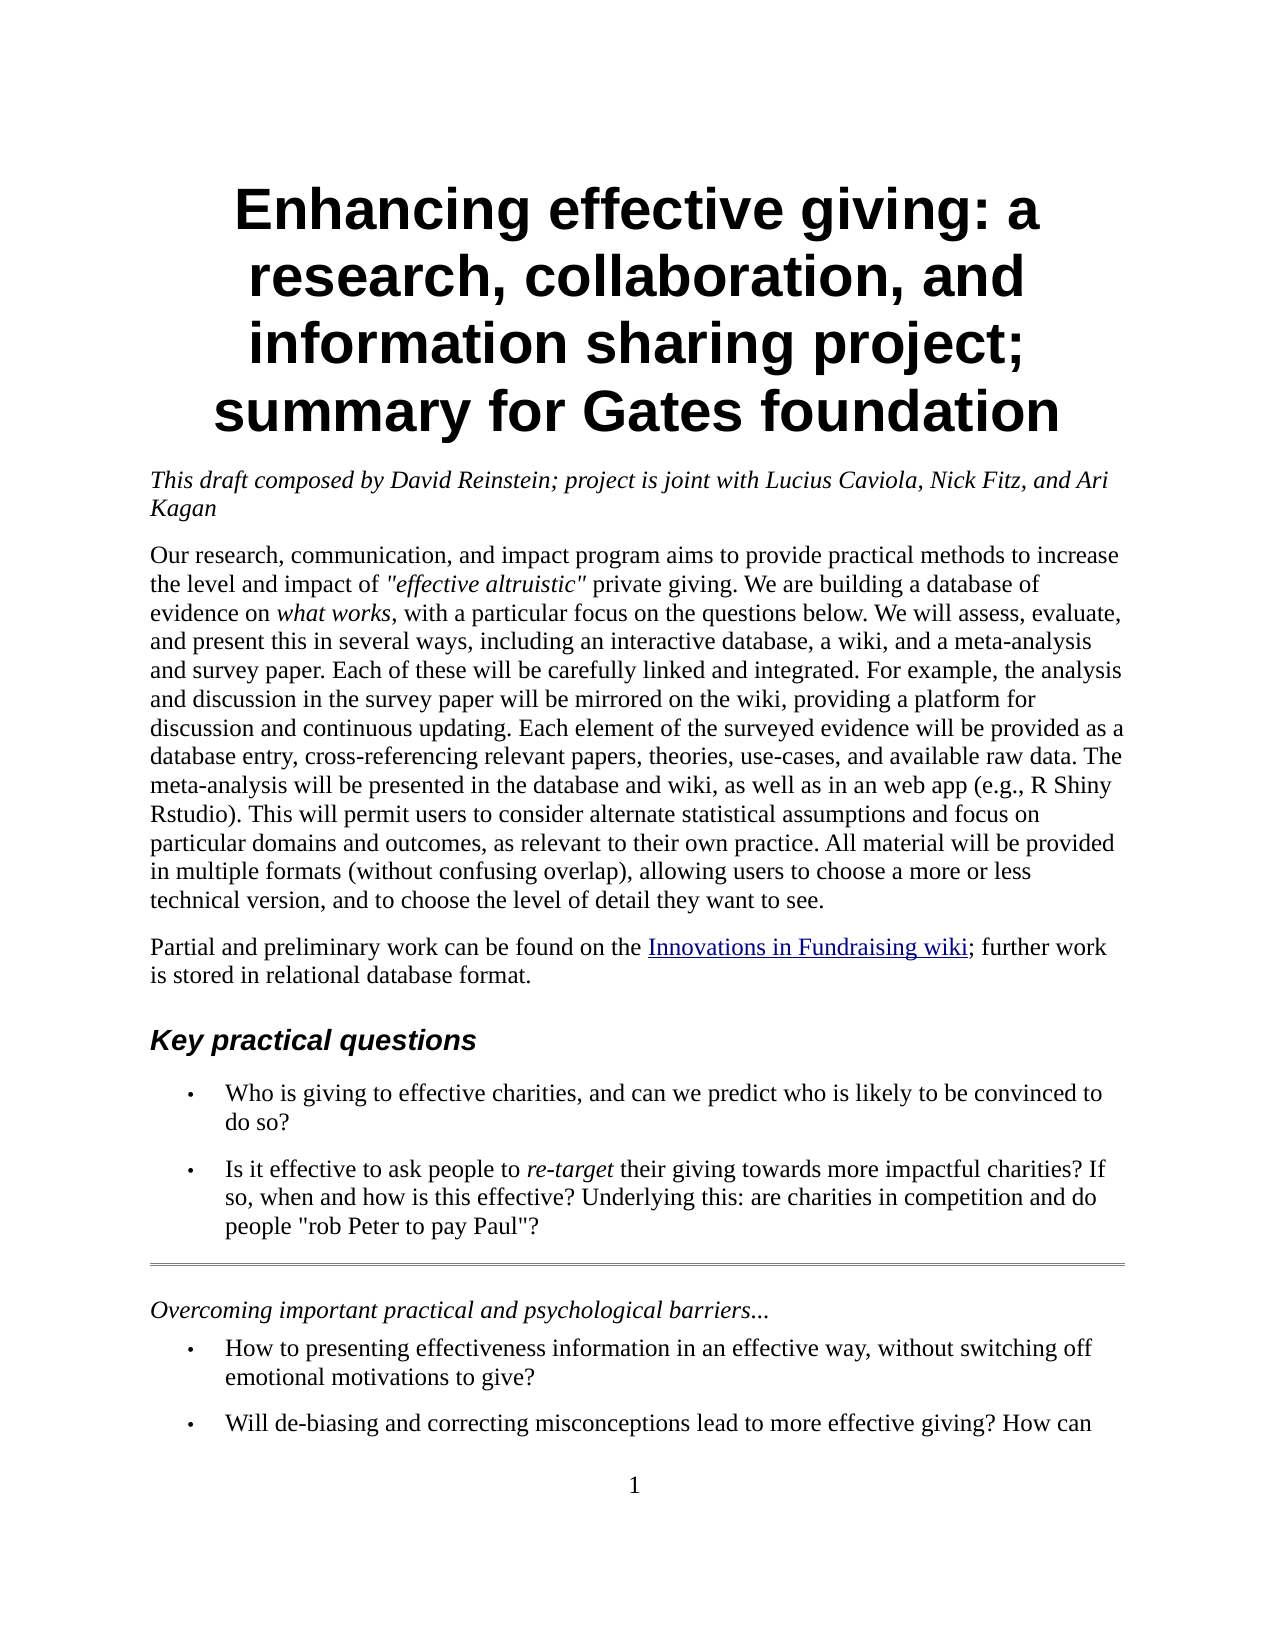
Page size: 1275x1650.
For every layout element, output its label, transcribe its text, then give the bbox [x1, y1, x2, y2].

subtitle Key practical questions [150, 1023, 1125, 1057]
list Who is giving to effective charities, and can we predict who is likely to be convinced to do so? [187, 1078, 1125, 1136]
text Overcoming important practical and psychological barriers... [150, 1295, 1125, 1324]
list Is it effective to ask people to re-target their giving towards more impactful charities? If so, when and how is this effective? Underlying this: are charities in competition and do people "rob Peter to pay Paul"? [187, 1154, 1125, 1240]
text This draft composed by David Reinstein; project is joint with Lucius Caviola, Nick Fitz, and Ari Kagan [150, 465, 1125, 522]
text Partial and preliminary work can be found on the Innovations in Fundraising wiki; further work is stored in relational database format. [150, 932, 1125, 989]
title Enhancing effective giving: a research, collaboration, and information sharing project; summary for Gates foundation [150, 175, 1125, 443]
list How to presenting effectiveness information in an effective way, without switching off emotional motivations to give? [187, 1333, 1125, 1390]
list Will de-biasing and correcting misconceptions lead to more effective giving? How can [187, 1408, 1125, 1437]
text Our research, communication, and impact program aims to provide practical methods to increase the level and impact of "effective altruistic" private giving. We are building a database of evidence on what works, with a particular focus on the questions below. We will assess, evaluate, and present this in several ways, including an interactive database, a wiki, and a meta-analysis and survey paper. Each of these will be carefully linked and integrated. For example, the analysis and discussion in the survey paper will be mirrored on the wiki, providing a platform for discussion and continuous updating. Each element of the surveyed evidence will be provided as a database entry, cross-referencing relevant papers, theories, use-cases, and available raw data. The meta-analysis will be presented in the database and wiki, as well as in an web app (e.g., R Shiny Rstudio). This will permit users to consider alternate statistical assumptions and focus on particular domains and outcomes, as relevant to their own practice. All material will be provided in multiple formats (without confusing overlap), allowing users to choose a more or less technical version, and to choose the level of detail they want to see. [150, 540, 1125, 914]
